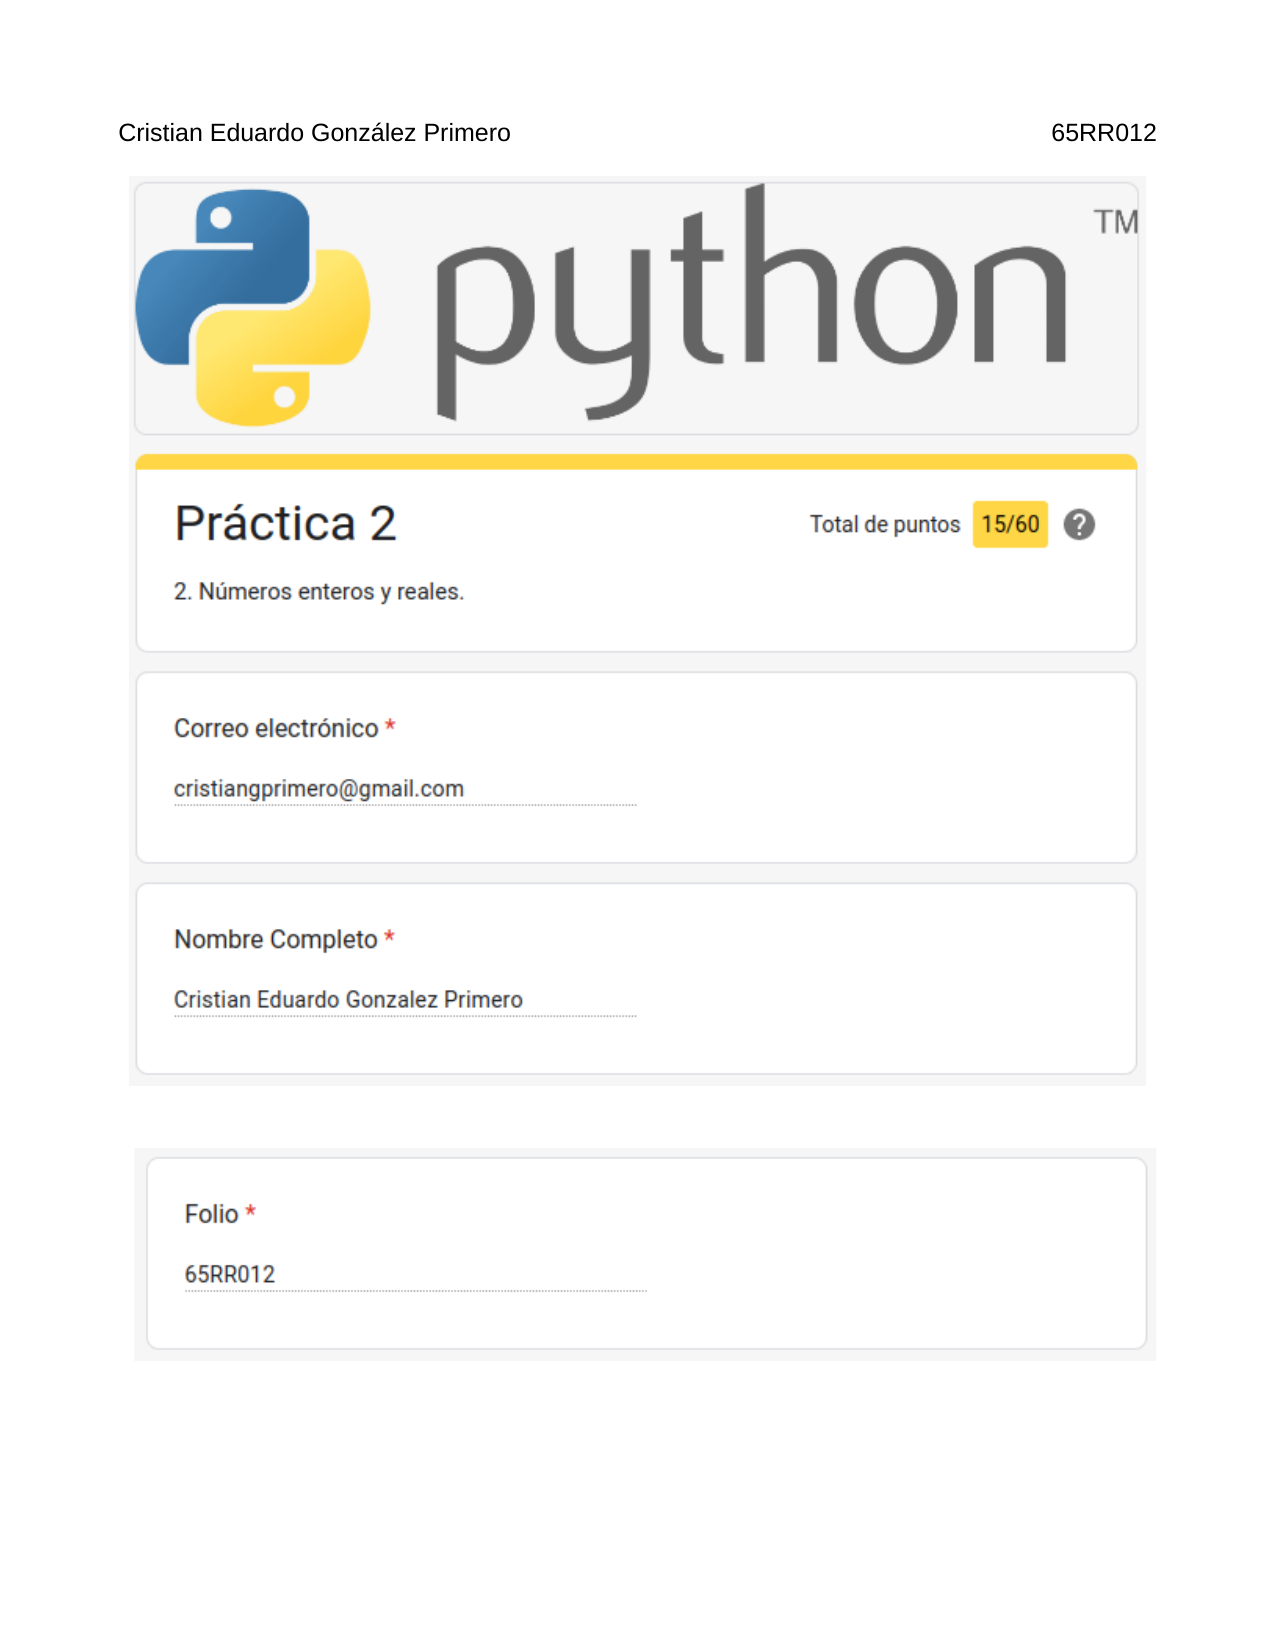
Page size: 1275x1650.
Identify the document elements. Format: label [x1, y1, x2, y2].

picture [134, 1148, 1157, 1361]
picture [128, 176, 1147, 1086]
